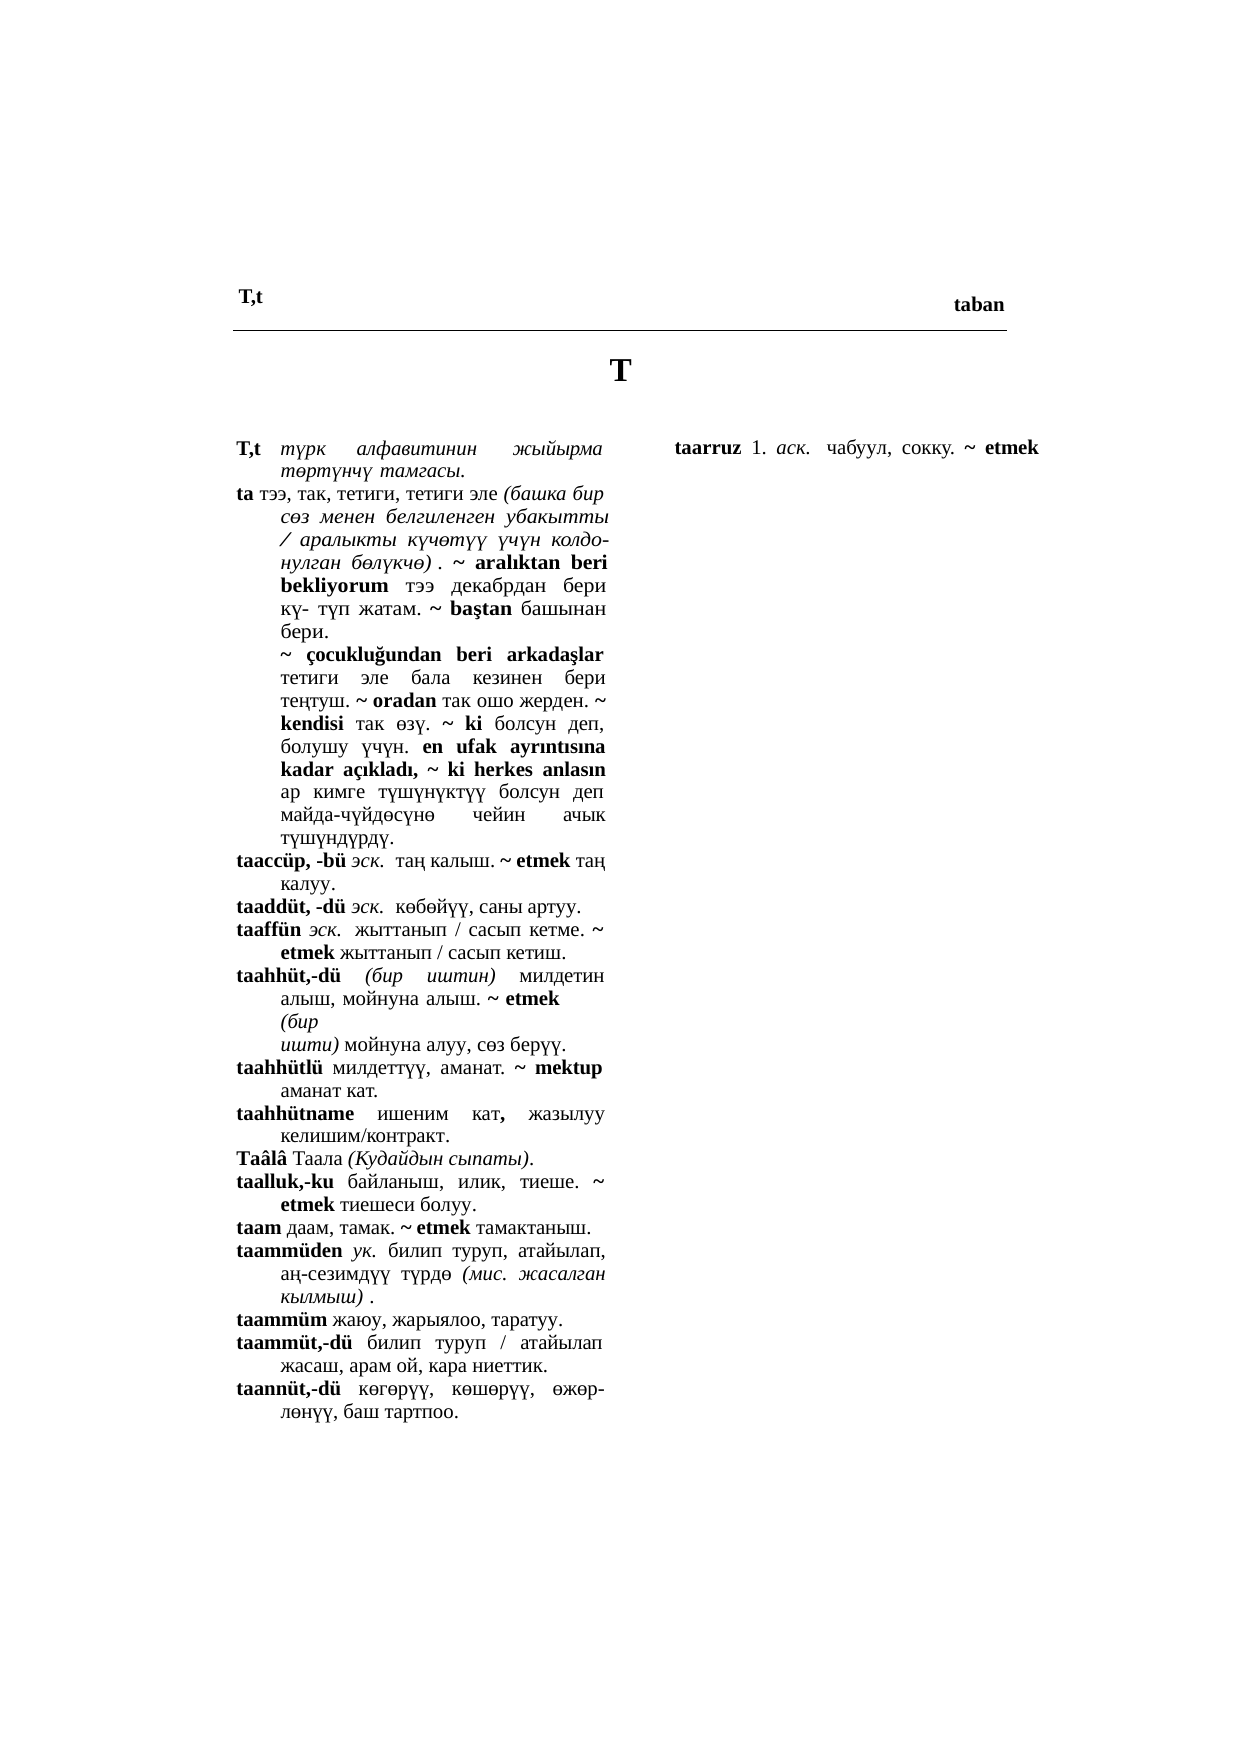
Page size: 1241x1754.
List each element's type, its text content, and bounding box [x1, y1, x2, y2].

text taahhütlü милдеттүү, аманат. ~ mektup [236, 1056, 609, 1079]
text ta тээ, так, тетиги, тетиги эле (башка бир [236, 482, 609, 505]
text taban [893, 292, 1065, 316]
text ишти) мойнуна алуу, сөз берүү. [280, 1033, 567, 1056]
text taahhütname ишеним кат, жазылуу келишим/контракт. [236, 1102, 606, 1147]
text taam даам, тамак. ~ etmek тамактаныш. [236, 1216, 609, 1239]
text taahhüt,-dü (бир иштин) милдетин алыш, мойнуна алыш. ~ etmek (бир [236, 964, 606, 1033]
text taammüden ук. билип туруп, атайылап, аң-сезимдүү түрдө (мис. жасалган кылмыш) . [236, 1239, 606, 1308]
text сөз менен белгиленген убакытты / аралыкты күчөтүү үчүн колдо- нулган бөлүкчө) . ~ аralıktan beri [280, 505, 609, 574]
text taaffün эск. жыттанып / сасып кетме. ~ [236, 918, 609, 941]
text майда-чүйдөсүнө чейин ачык түшүндүрдү. [280, 803, 605, 849]
text taalluk,-ku байланыш, илик, тиеше. ~ etmek тиешеси болуу. [236, 1170, 606, 1216]
text T,t түрк алфавитинин жыйырма төртүнчү тамгасы. [236, 437, 606, 482]
text Taâlâ Таала (Кудайдын сыпаты). [236, 1147, 609, 1170]
text etmek жыттанып / сасып кетиш. [280, 941, 568, 964]
text taammüt,-dü билип туруп / атайылап жасаш, арам ой, кара ниеттик. [236, 1331, 606, 1377]
text bekliyorum тээ декабрдан бери кү- түп жатам. ~ baştan башынан бери. [280, 574, 606, 643]
text taaccüp, -bü эск. таң калыш. ~ etmek таң [236, 849, 609, 872]
text тетиги эле бала кезинен бери теңтуш. ~ oradan так ошо жерден. ~ kendisi так өзү. ~ ki болсун деп, [280, 666, 606, 734]
text калуу. [280, 872, 336, 895]
text ~ çocukluğundan beri arkadaşlar [280, 643, 606, 666]
text болушу үчүн. en ufak ayrıntısına kadar açıkladı, ~ ki herkes anlasın ар кимге түшүнүктүү болсун деп [280, 735, 606, 803]
text T,t [175, 284, 263, 308]
text taarruz 1. аск. чабуул, сокку. ~ etmek [674, 437, 1065, 459]
text taammüm жаюу, жарыялоо, таратуу. [236, 1308, 609, 1331]
text taannüt,-dü көгөрүү, көшөрүү, өжөр- лөнүү, баш тартпоо. [236, 1377, 606, 1423]
text taaddüt, -dü эск. көбөйүү, саны артуу. [236, 895, 609, 918]
text аманат кат. [280, 1079, 381, 1102]
text T [176, 350, 1065, 388]
